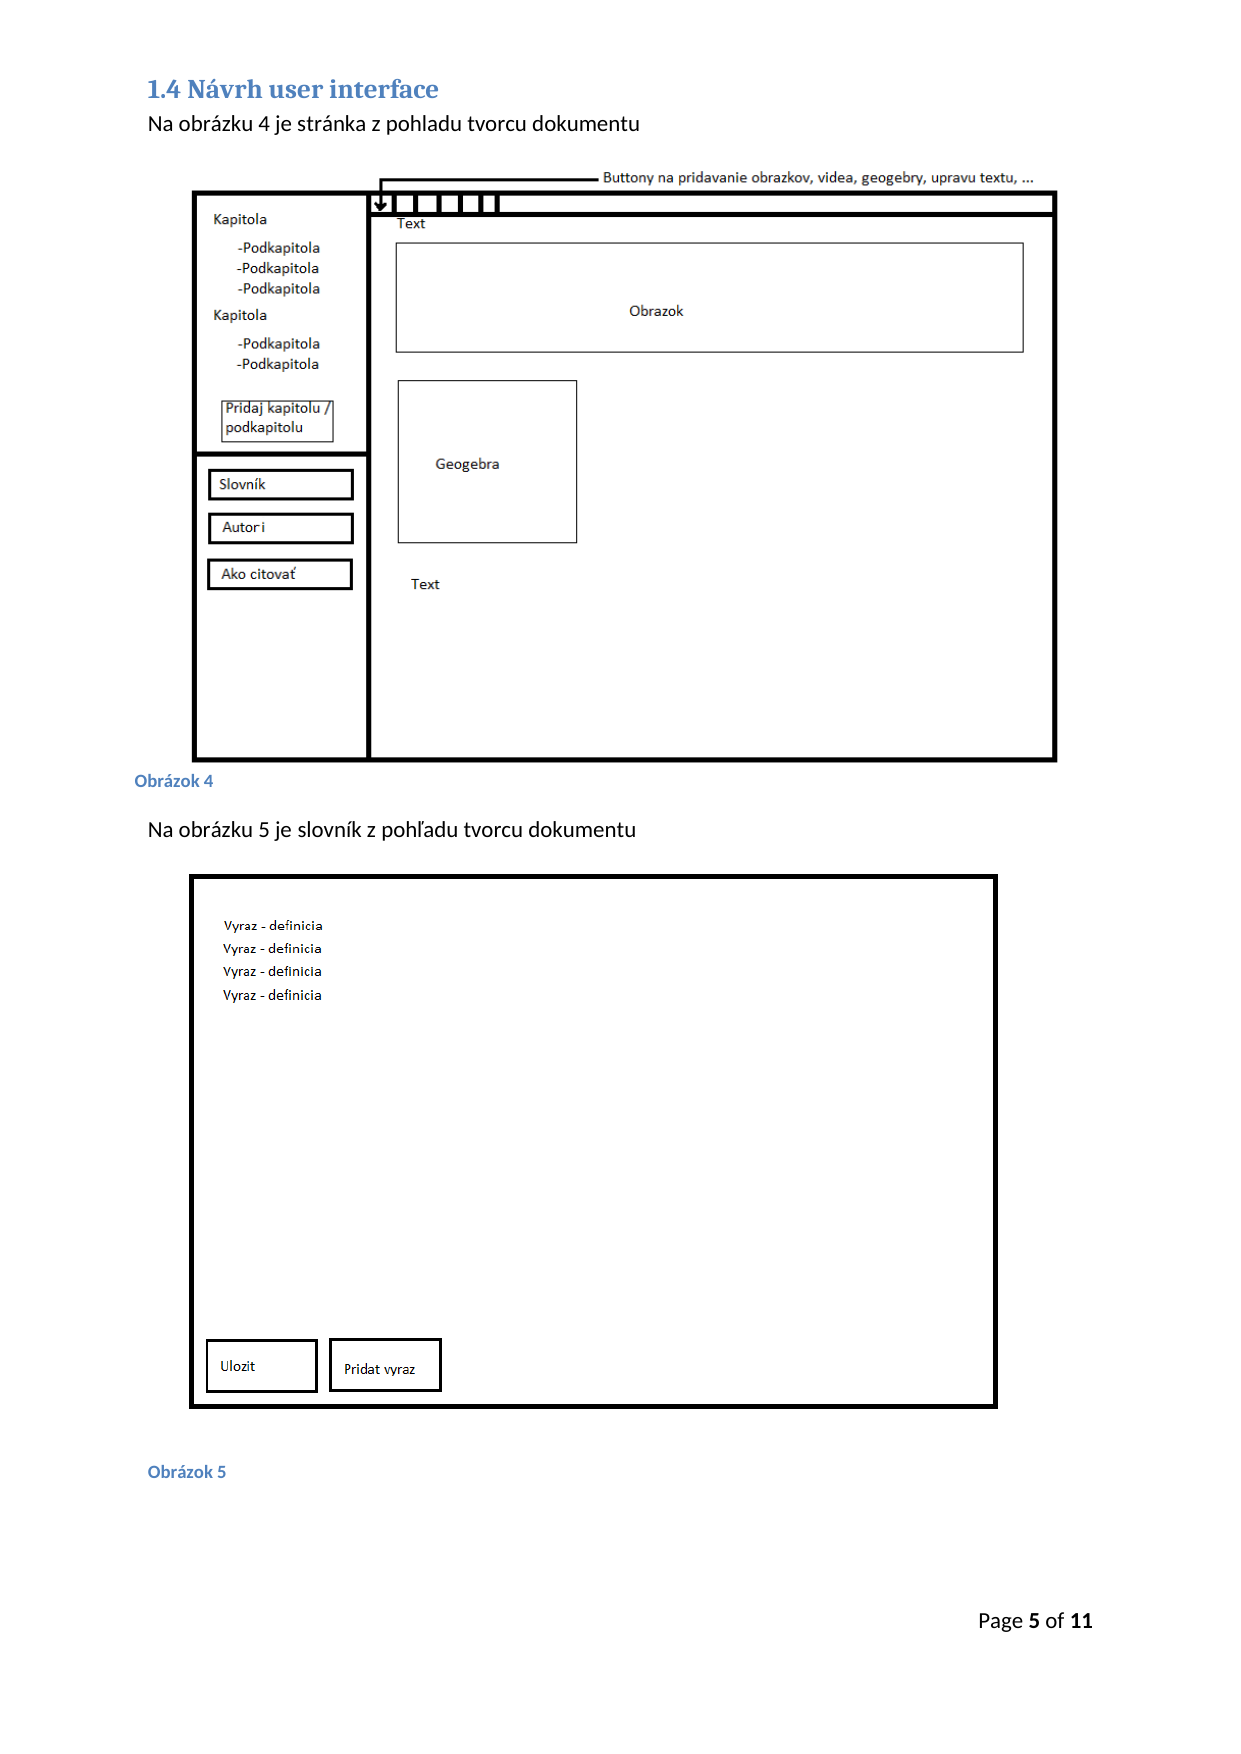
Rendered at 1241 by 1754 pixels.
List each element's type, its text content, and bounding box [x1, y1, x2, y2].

text Na obrázku 5 je slovník z pohľadu tvorcu dokumentu [148, 815, 1093, 1435]
subtitle 1.4 Návrh user interface [148, 74, 1093, 105]
text Obrázok 4 [134, 769, 1078, 792]
text Obrázok 5 [148, 1460, 1093, 1483]
text Na obrázku 4 je stránka z pohladu tvorcu dokumentu [148, 109, 1093, 137]
